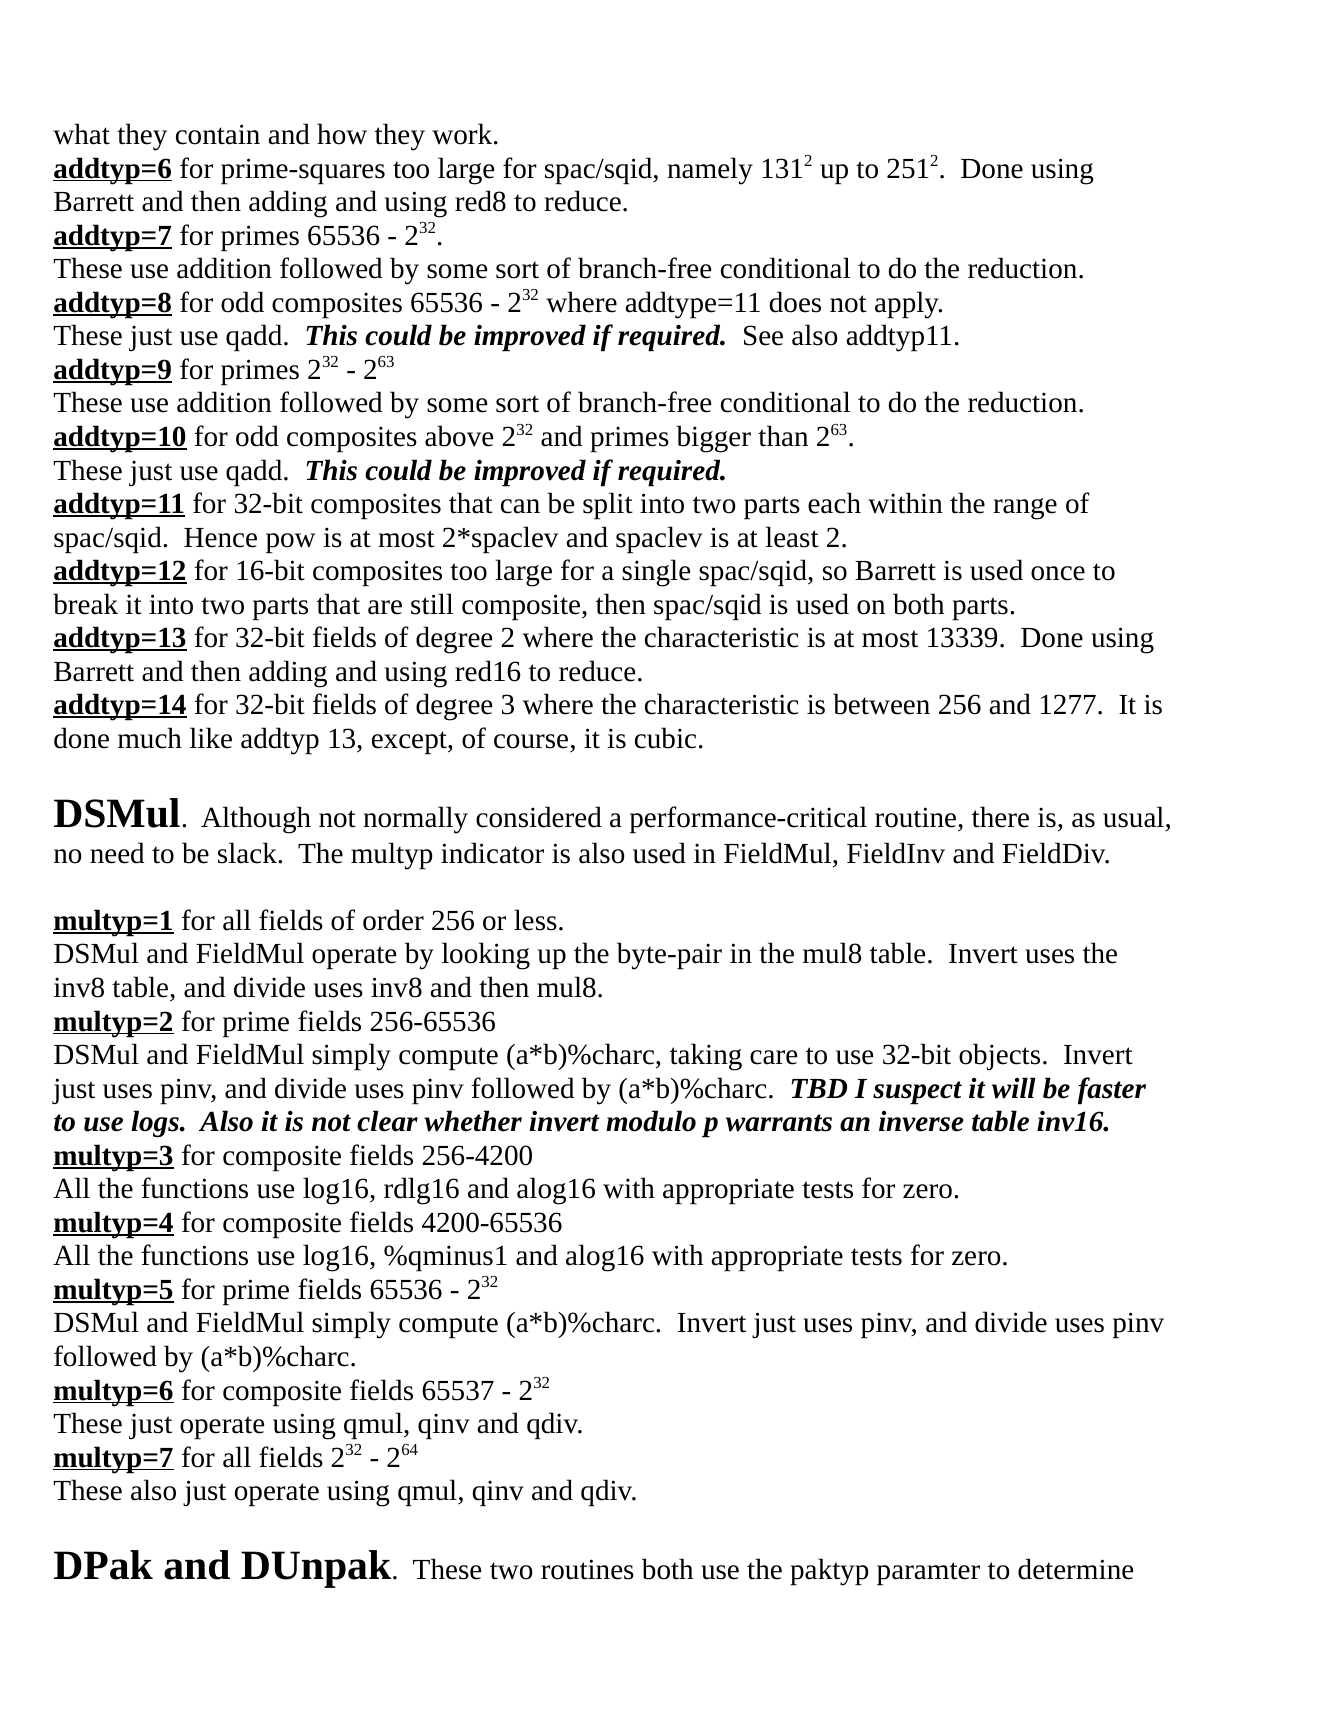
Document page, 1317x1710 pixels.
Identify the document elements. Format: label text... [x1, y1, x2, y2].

text addtyp=14 for 32-bit fields of degree 3 where the characteristic is between 256 and 1277. It is done much like addtyp 13, except, of course, it is cubic. [53, 687, 1174, 754]
text These just use qadd. This could be improved if required. [53, 453, 1174, 486]
text All the functions use log16, rdlg16 and alog16 with appropriate tests for zero. [53, 1171, 1174, 1205]
text multyp=1 for all fields of order 256 or less. [53, 903, 1174, 937]
text multyp=2 for prime fields 256-65536 [53, 1004, 1174, 1037]
text addtyp=7 for primes 65536 - 232. [53, 218, 1174, 251]
text multyp=5 for prime fields 65536 - 232 [53, 1272, 1174, 1306]
text what they contain and how they work. [53, 117, 1174, 151]
text addtyp=8 for odd composites 65536 - 232 where addtype=11 does not apply. [53, 285, 1174, 318]
text addtyp=9 for primes 232 - 263 [53, 352, 1174, 386]
text multyp=4 for composite fields 4200-65536 [53, 1205, 1174, 1238]
text addtyp=12 for 16-bit composites too large for a single spac/sqid, so Barrett is used once to break it into two parts that are still composite, then spac/sqid is used on both parts. [53, 553, 1174, 620]
text multyp=6 for composite fields 65537 - 232 [53, 1373, 1174, 1406]
text These use addition followed by some sort of branch-free conditional to do the reduction. [53, 251, 1174, 285]
text These just use qadd. This could be improved if required. See also addtyp11. [53, 318, 1174, 352]
text addtyp=6 for prime-squares too large for spac/sqid, namely 1312 up to 2512. Done using Barrett and then adding and using red8 to reduce. [53, 151, 1174, 218]
text DSMul and FieldMul simply compute (a*b)%charc. Invert just uses pinv, and divide uses pinv followed by (a*b)%charc. [53, 1306, 1174, 1373]
text multyp=7 for all fields 232 - 264 [53, 1440, 1174, 1473]
text All the functions use log16, %qminus1 and alog16 with appropriate tests for zero. [53, 1238, 1174, 1272]
text multyp=3 for composite fields 256-4200 [53, 1138, 1174, 1171]
text These just operate using qmul, qinv and qdiv. [53, 1406, 1174, 1440]
text addtyp=11 for 32-bit composites that can be split into two parts each within the range of spac/sqid. Hence pow is at most 2*spaclev and spaclev is at least 2. [53, 486, 1174, 553]
text DSMul and FieldMul simply compute (a*b)%charc, taking care to use 32-bit objects. Invert just uses pinv, and divide uses pinv followed by (a*b)%charc. TBD I suspect it will be faster to use logs. Also it is not clear whether invert modulo p warrants an inverse table inv16. [53, 1037, 1174, 1138]
text addtyp=10 for odd composites above 232 and primes bigger than 263. [53, 419, 1174, 453]
text addtyp=13 for 32-bit fields of degree 2 where the characteristic is at most 13339. Done using Barrett and then adding and using red16 to reduce. [53, 620, 1174, 687]
text These also just operate using qmul, qinv and qdiv. [53, 1473, 1174, 1507]
text DPak and DUnpak. These two routines both use the paktyp paramter to determine [53, 1540, 1174, 1588]
text DSMul and FieldMul operate by looking up the byte-pair in the mul8 table. Invert uses the inv8 table, and divide uses inv8 and then mul8. [53, 937, 1174, 1004]
text These use addition followed by some sort of branch-free conditional to do the reduction. [53, 386, 1174, 419]
text DSMul. Although not normally considered a performance-critical routine, there is, as usual, no need to be slack. The multyp indicator is also used in FieldMul, FieldInv and FieldDiv. [53, 788, 1174, 869]
